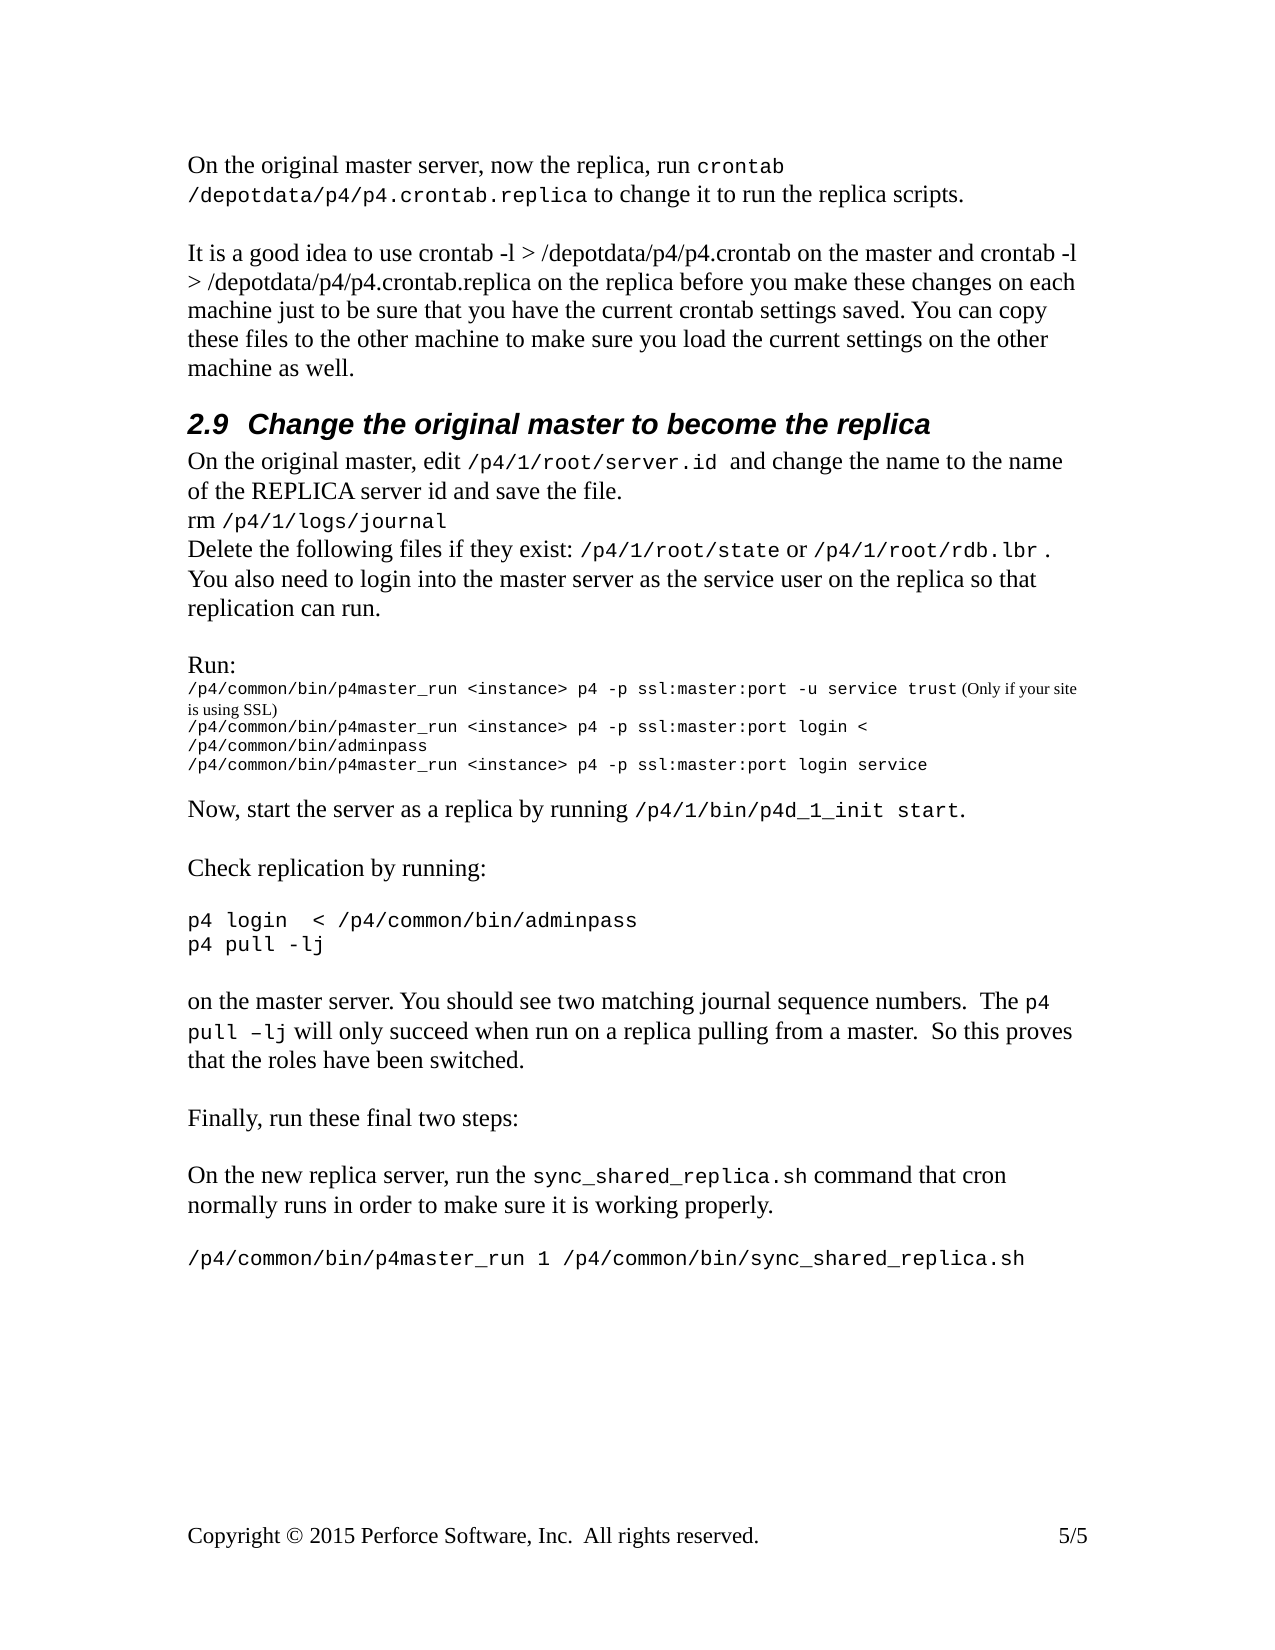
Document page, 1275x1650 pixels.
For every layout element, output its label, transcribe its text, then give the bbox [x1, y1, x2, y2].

text It is a good idea to use crontab -l > /depotdata/p4/p4.crontab on the master and crontab -l > /depotdata/p4/p4.crontab.replica on the replica before you make these changes on each machine just to be sure that you have the current crontab settings saved. You can copy these files to the other machine to make sure you load the current settings on the other machine as well. [187, 238, 1087, 382]
text /p4/common/bin/p4master_run <instance> p4 -p ssl:master:port login < /p4/common/bin/adminpass [187, 719, 1087, 756]
text rm /p4/1/logs/journal [187, 505, 1087, 534]
text On the original master server, now the replica, run crontab /depotdata/p4/p4.crontab.replica to change it to run the replica scripts. [187, 150, 1087, 209]
text /p4/common/bin/p4master_run 1 /p4/common/bin/sync_shared_replica.sh [187, 1248, 1087, 1271]
text p4 pull -lj [187, 934, 1087, 958]
text Now, start the server as a replica by running /p4/1/bin/p4d_1_init start. [187, 794, 1087, 824]
text /p4/common/bin/p4master_run <instance> p4 -p ssl:master:port -u service trust (Only if your site is using SSL) [187, 679, 1087, 719]
text Delete the following files if they exist: /p4/1/root/state or /p4/1/root/rdb.lbr . You also need to login into the master server as the service user on the replica so that replication can run. [187, 534, 1087, 621]
text Run: [187, 650, 1087, 679]
text on the master server. You should see two matching journal sequence numbers. The p4 pull –lj will only succeed when run on a replica pulling from a master. So this proves that the roles have been switched. [187, 986, 1087, 1074]
text /p4/common/bin/p4master_run <instance> p4 -p ssl:master:port login service [187, 756, 1087, 775]
subtitle Change the original master to become the replica [187, 407, 1087, 440]
text p4 login < /p4/common/bin/adminpass [187, 910, 1087, 934]
text Finally, run these final two steps: [187, 1103, 1087, 1132]
text On the original master, edit /p4/1/root/server.id and change the name to the name of the REPLICA server id and save the file. [187, 446, 1087, 505]
text On the new replica server, run the sync_shared_replica.sh command that cron normally runs in order to make sure it is working properly. [187, 1161, 1087, 1219]
text Check replication by running: [187, 853, 1087, 882]
